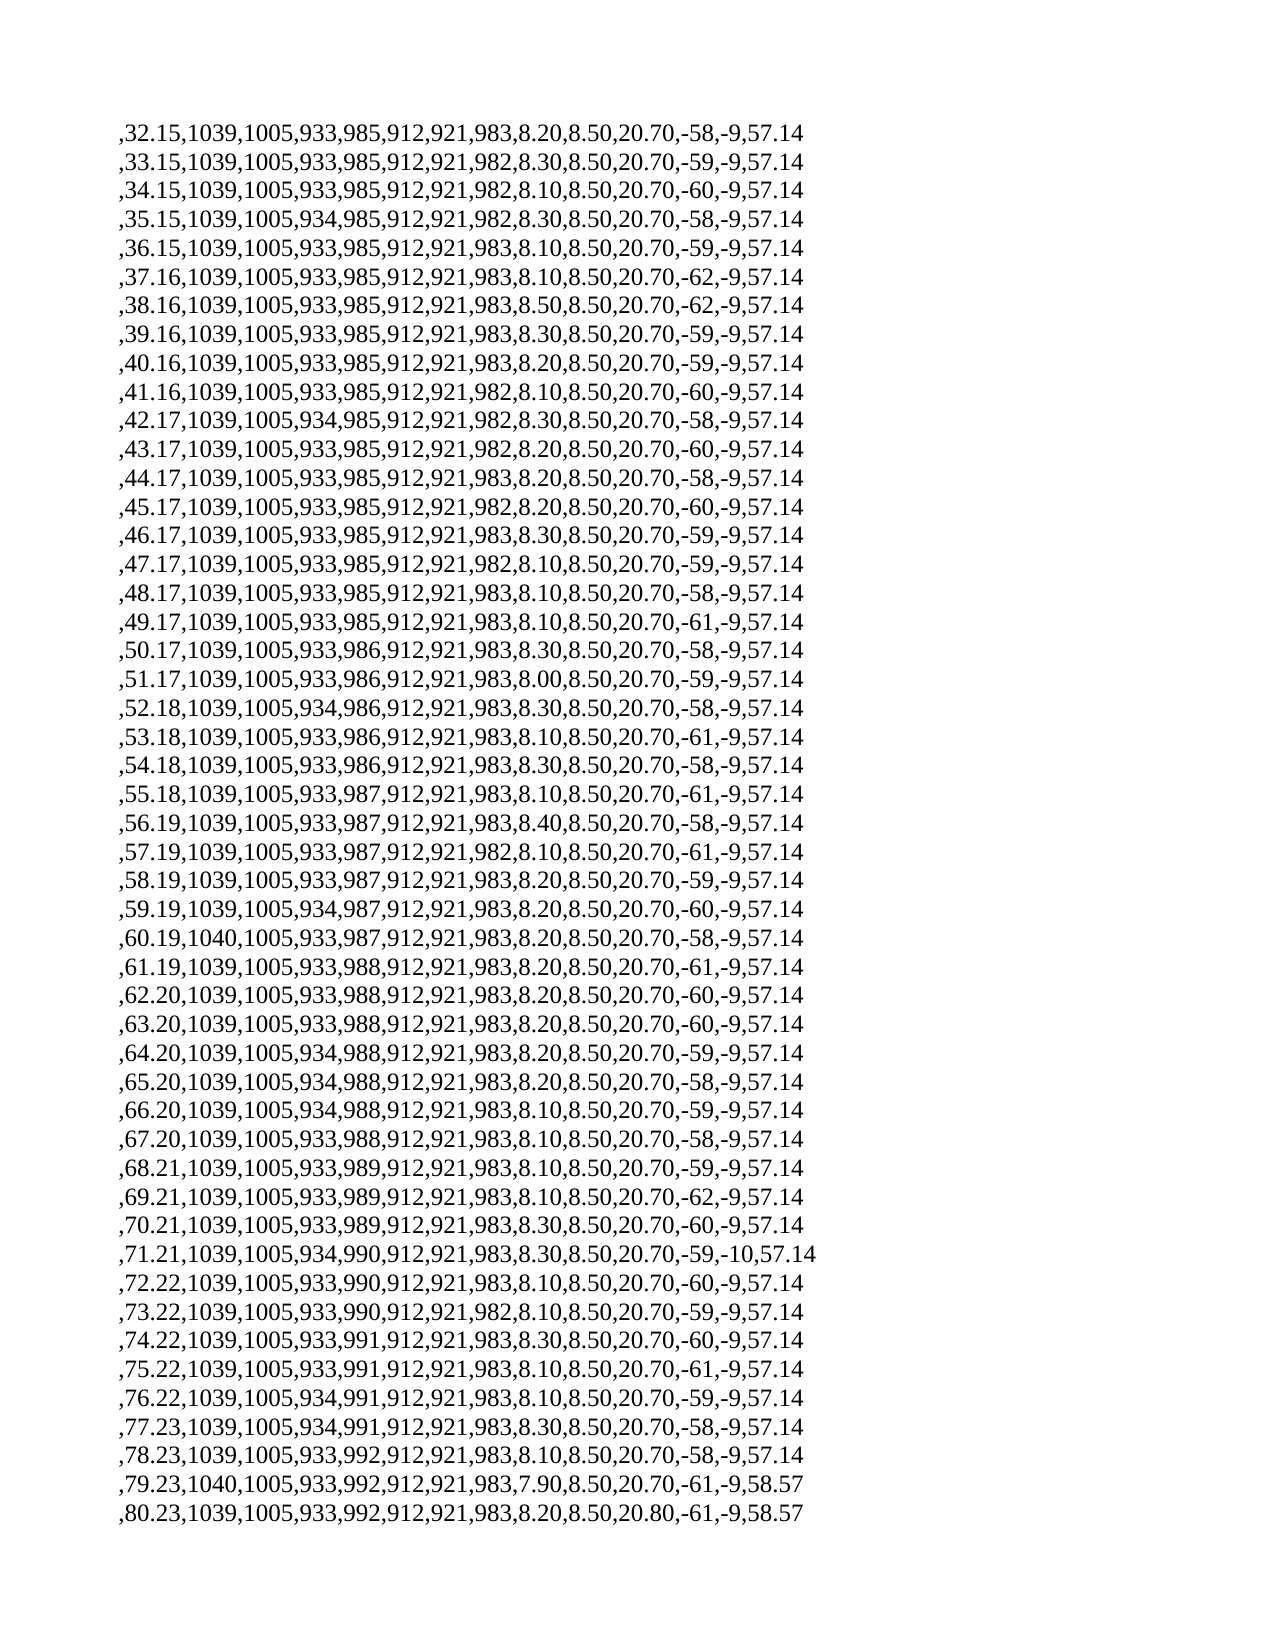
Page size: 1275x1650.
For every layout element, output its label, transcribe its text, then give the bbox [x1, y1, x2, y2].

text ,58.19,1039,1005,933,987,912,921,983,8.20,8.50,20.70,-59,-9,57.14 [118, 866, 1157, 894]
text ,55.18,1039,1005,933,987,912,921,983,8.10,8.50,20.70,-61,-9,57.14 [118, 779, 1157, 808]
text ,33.15,1039,1005,933,985,912,921,982,8.30,8.50,20.70,-59,-9,57.14 [118, 147, 1157, 176]
text ,64.20,1039,1005,934,988,912,921,983,8.20,8.50,20.70,-59,-9,57.14 [118, 1038, 1157, 1067]
text ,66.20,1039,1005,934,988,912,921,983,8.10,8.50,20.70,-59,-9,57.14 [118, 1096, 1157, 1124]
text ,65.20,1039,1005,934,988,912,921,983,8.20,8.50,20.70,-58,-9,57.14 [118, 1067, 1157, 1096]
text ,70.21,1039,1005,933,989,912,921,983,8.30,8.50,20.70,-60,-9,57.14 [118, 1211, 1157, 1239]
text ,37.16,1039,1005,933,985,912,921,983,8.10,8.50,20.70,-62,-9,57.14 [118, 262, 1157, 291]
text ,76.22,1039,1005,934,991,912,921,983,8.10,8.50,20.70,-59,-9,57.14 [118, 1383, 1157, 1412]
text ,47.17,1039,1005,933,985,912,921,982,8.10,8.50,20.70,-59,-9,57.14 [118, 549, 1157, 578]
text ,62.20,1039,1005,933,988,912,921,983,8.20,8.50,20.70,-60,-9,57.14 [118, 981, 1157, 1009]
text ,57.19,1039,1005,933,987,912,921,982,8.10,8.50,20.70,-61,-9,57.14 [118, 837, 1157, 866]
text ,67.20,1039,1005,933,988,912,921,983,8.10,8.50,20.70,-58,-9,57.14 [118, 1124, 1157, 1153]
text ,35.15,1039,1005,934,985,912,921,982,8.30,8.50,20.70,-58,-9,57.14 [118, 204, 1157, 233]
text ,75.22,1039,1005,933,991,912,921,983,8.10,8.50,20.70,-61,-9,57.14 [118, 1354, 1157, 1383]
text ,68.21,1039,1005,933,989,912,921,983,8.10,8.50,20.70,-59,-9,57.14 [118, 1153, 1157, 1182]
text ,40.16,1039,1005,933,985,912,921,983,8.20,8.50,20.70,-59,-9,57.14 [118, 348, 1157, 377]
text ,43.17,1039,1005,933,985,912,921,982,8.20,8.50,20.70,-60,-9,57.14 [118, 434, 1157, 463]
text ,45.17,1039,1005,933,985,912,921,982,8.20,8.50,20.70,-60,-9,57.14 [118, 492, 1157, 521]
text ,77.23,1039,1005,934,991,912,921,983,8.30,8.50,20.70,-58,-9,57.14 [118, 1412, 1157, 1441]
text ,60.19,1040,1005,933,987,912,921,983,8.20,8.50,20.70,-58,-9,57.14 [118, 923, 1157, 952]
text ,51.17,1039,1005,933,986,912,921,983,8.00,8.50,20.70,-59,-9,57.14 [118, 664, 1157, 693]
text ,36.15,1039,1005,933,985,912,921,983,8.10,8.50,20.70,-59,-9,57.14 [118, 233, 1157, 262]
text ,38.16,1039,1005,933,985,912,921,983,8.50,8.50,20.70,-62,-9,57.14 [118, 291, 1157, 319]
text ,56.19,1039,1005,933,987,912,921,983,8.40,8.50,20.70,-58,-9,57.14 [118, 808, 1157, 837]
text ,46.17,1039,1005,933,985,912,921,983,8.30,8.50,20.70,-59,-9,57.14 [118, 521, 1157, 549]
text ,80.23,1039,1005,933,992,912,921,983,8.20,8.50,20.80,-61,-9,58.57 [118, 1498, 1157, 1527]
text ,39.16,1039,1005,933,985,912,921,983,8.30,8.50,20.70,-59,-9,57.14 [118, 319, 1157, 348]
text ,41.16,1039,1005,933,985,912,921,982,8.10,8.50,20.70,-60,-9,57.14 [118, 377, 1157, 406]
text ,44.17,1039,1005,933,985,912,921,983,8.20,8.50,20.70,-58,-9,57.14 [118, 463, 1157, 492]
text ,48.17,1039,1005,933,985,912,921,983,8.10,8.50,20.70,-58,-9,57.14 [118, 578, 1157, 607]
text ,42.17,1039,1005,934,985,912,921,982,8.30,8.50,20.70,-58,-9,57.14 [118, 406, 1157, 434]
text ,78.23,1039,1005,933,992,912,921,983,8.10,8.50,20.70,-58,-9,57.14 [118, 1441, 1157, 1469]
text ,73.22,1039,1005,933,990,912,921,982,8.10,8.50,20.70,-59,-9,57.14 [118, 1297, 1157, 1326]
text ,59.19,1039,1005,934,987,912,921,983,8.20,8.50,20.70,-60,-9,57.14 [118, 894, 1157, 923]
text ,74.22,1039,1005,933,991,912,921,983,8.30,8.50,20.70,-60,-9,57.14 [118, 1326, 1157, 1354]
text ,34.15,1039,1005,933,985,912,921,982,8.10,8.50,20.70,-60,-9,57.14 [118, 176, 1157, 204]
text ,52.18,1039,1005,934,986,912,921,983,8.30,8.50,20.70,-58,-9,57.14 [118, 693, 1157, 722]
text ,53.18,1039,1005,933,986,912,921,983,8.10,8.50,20.70,-61,-9,57.14 [118, 722, 1157, 751]
text ,32.15,1039,1005,933,985,912,921,983,8.20,8.50,20.70,-58,-9,57.14 [118, 118, 1157, 147]
text ,49.17,1039,1005,933,985,912,921,983,8.10,8.50,20.70,-61,-9,57.14 [118, 607, 1157, 636]
text ,69.21,1039,1005,933,989,912,921,983,8.10,8.50,20.70,-62,-9,57.14 [118, 1182, 1157, 1211]
text ,79.23,1040,1005,933,992,912,921,983,7.90,8.50,20.70,-61,-9,58.57 [118, 1469, 1157, 1498]
text ,50.17,1039,1005,933,986,912,921,983,8.30,8.50,20.70,-58,-9,57.14 [118, 636, 1157, 664]
text ,63.20,1039,1005,933,988,912,921,983,8.20,8.50,20.70,-60,-9,57.14 [118, 1009, 1157, 1038]
text ,72.22,1039,1005,933,990,912,921,983,8.10,8.50,20.70,-60,-9,57.14 [118, 1268, 1157, 1297]
text ,71.21,1039,1005,934,990,912,921,983,8.30,8.50,20.70,-59,-10,57.14 [118, 1239, 1157, 1268]
text ,54.18,1039,1005,933,986,912,921,983,8.30,8.50,20.70,-58,-9,57.14 [118, 751, 1157, 779]
text ,61.19,1039,1005,933,988,912,921,983,8.20,8.50,20.70,-61,-9,57.14 [118, 952, 1157, 981]
